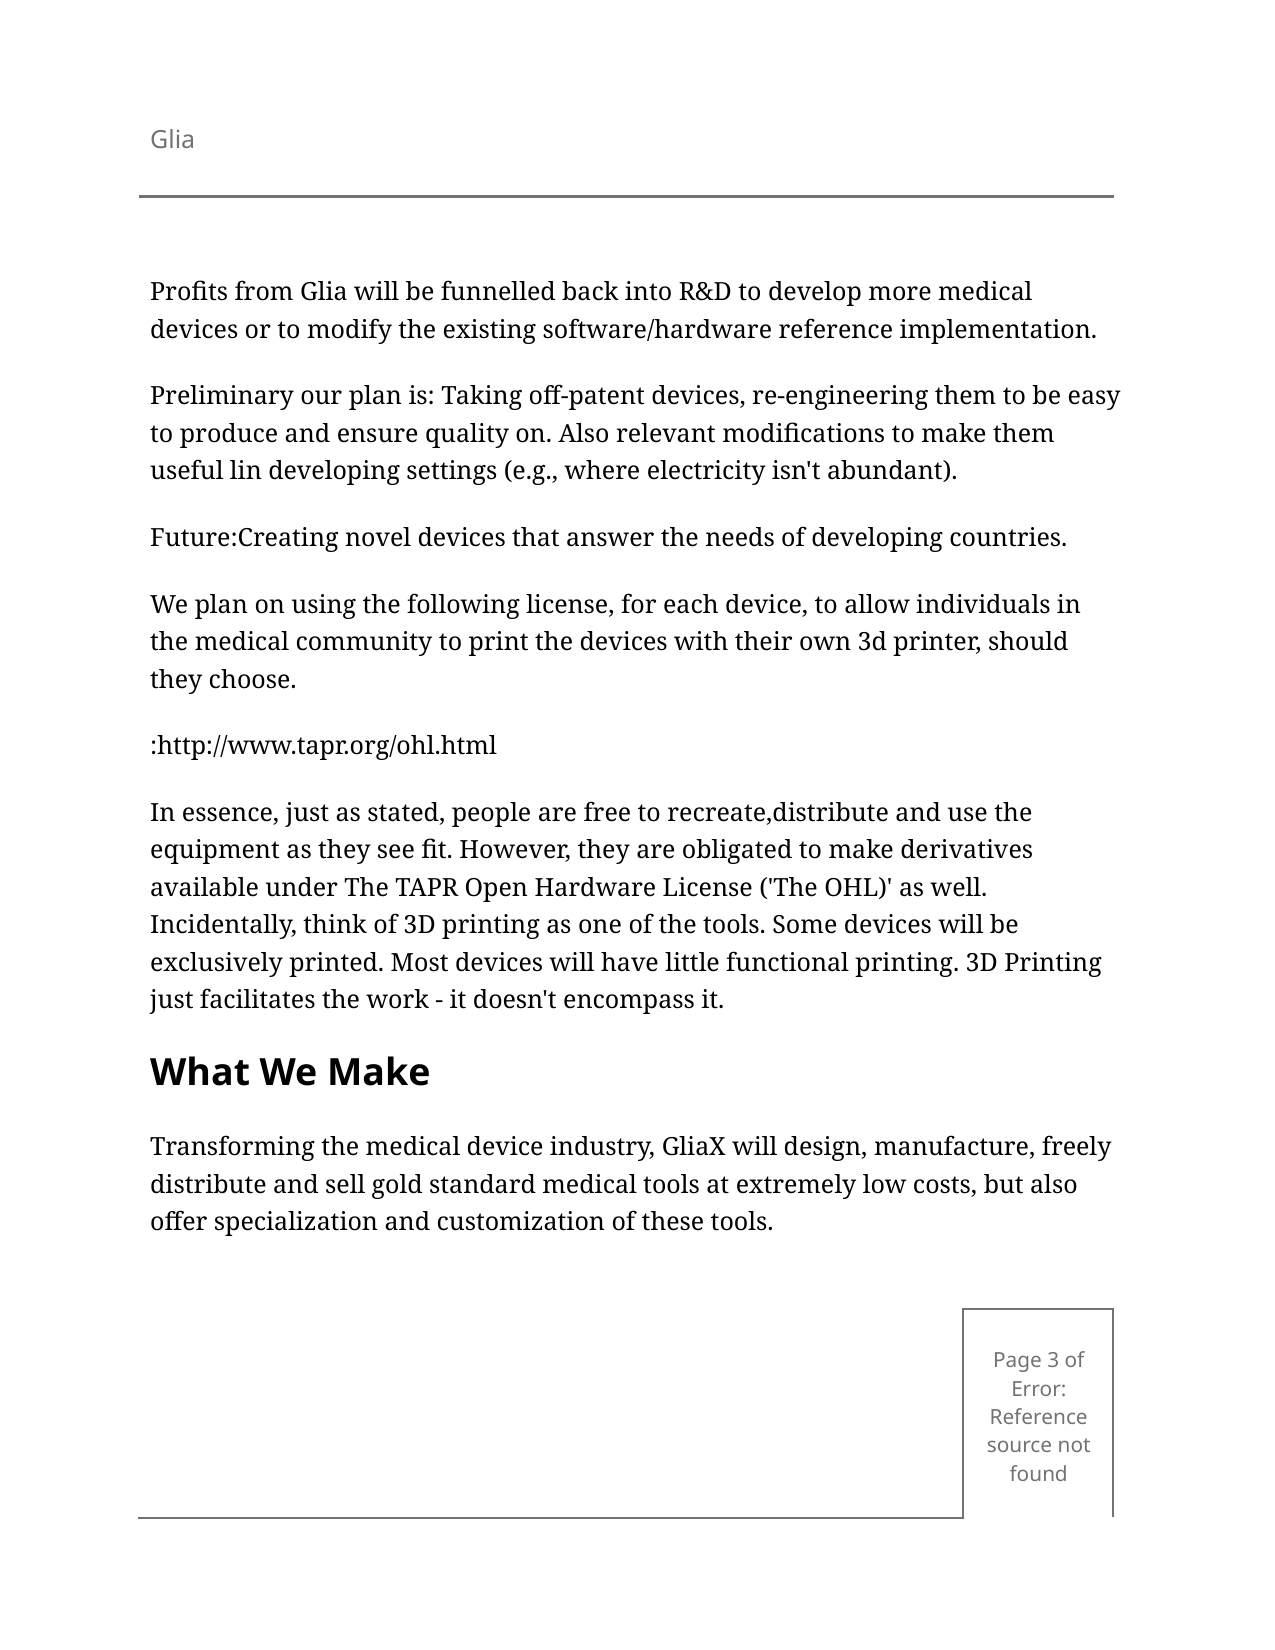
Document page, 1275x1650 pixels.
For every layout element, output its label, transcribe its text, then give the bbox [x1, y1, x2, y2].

text Preliminary our plan is: Taking off-patent devices, re-engineering them to be easy to produce and ensure quality on. Also relevant modifications to make them useful lin developing settings (e.g., where electricity isn't abundant). [150, 374, 1125, 487]
subtitle What We Make [150, 1045, 1125, 1096]
text Future:Creating novel devices that answer the needs of developing countries. [150, 516, 1125, 554]
text Profits from Glia will be funnelled back into R&D to develop more medical devices or to modify the existing software/hardware reference implementation. [150, 270, 1125, 345]
text In essence, just as stated, people are free to recreate,distribute and use the equipment as they see fit. However, they are obligated to make derivatives available under The TAPR Open Hardware License ('The OHL)' as well. Incidentally, think of 3D printing as one of the tools. Some devices will be exclusively printed. Most devices will have little functional printing. 3D Printing just facilitates the work - it doesn't encompass it. [150, 791, 1125, 1016]
text We plan on using the following license, for each device, to allow individuals in the medical community to print the devices with their own 3d printer, should they choose. [150, 583, 1125, 695]
text Transforming the medical device industry, GliaX will design, manufacture, freely distribute and sell gold standard medical tools at extremely low costs, but also offer specialization and customization of these tools. [150, 1126, 1125, 1238]
text :http://www.tapr.org/ohl.html [150, 724, 1125, 762]
